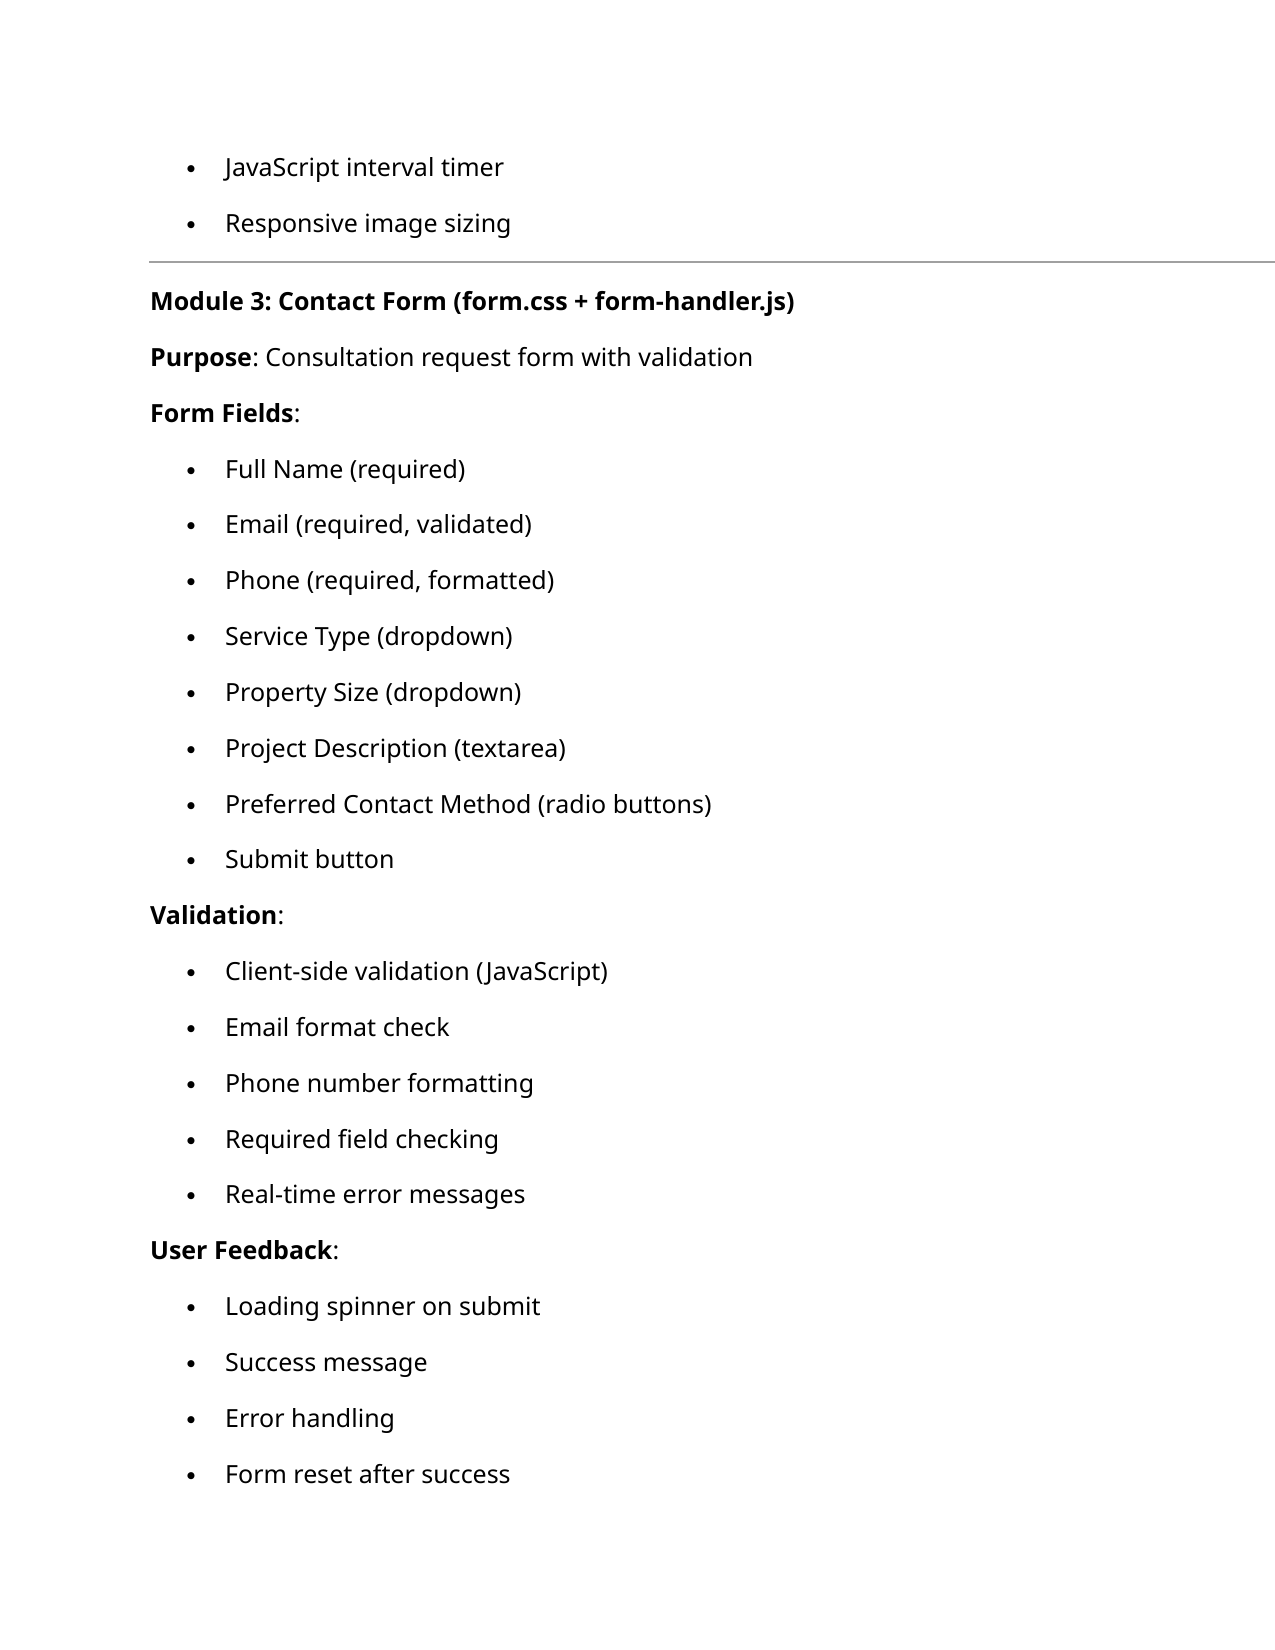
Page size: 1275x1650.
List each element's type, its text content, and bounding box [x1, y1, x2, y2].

list Client-side validation (JavaScript) [187, 954, 1125, 988]
text Form Fields: [150, 395, 1125, 429]
text Purpose: Consultation request form with validation [150, 339, 1125, 374]
list Full Name (required) [187, 451, 1125, 485]
list Email format check [187, 1009, 1125, 1044]
list JavaScript interval timer [187, 150, 1125, 184]
list Required field checking [187, 1121, 1125, 1155]
list Success message [187, 1344, 1125, 1379]
list Submit button [187, 842, 1125, 876]
list Project Description (textarea) [187, 730, 1125, 764]
list Form reset after success [187, 1456, 1125, 1490]
list Email (required, validated) [187, 507, 1125, 541]
text Module 3: Contact Form (form.css + form-handler.js) [150, 284, 1125, 318]
list Service Type (dropdown) [187, 619, 1125, 653]
text Validation: [150, 898, 1125, 932]
list Real-time error messages [187, 1177, 1125, 1211]
list Preferred Contact Method (radio buttons) [187, 786, 1125, 820]
list Phone (required, formatted) [187, 563, 1125, 597]
list Property Size (dropdown) [187, 674, 1125, 709]
list Error handling [187, 1400, 1125, 1434]
list Phone number formatting [187, 1065, 1125, 1099]
list Loading spinner on submit [187, 1289, 1125, 1323]
text User Feedback: [150, 1233, 1125, 1267]
list Responsive image sizing [187, 206, 1125, 240]
